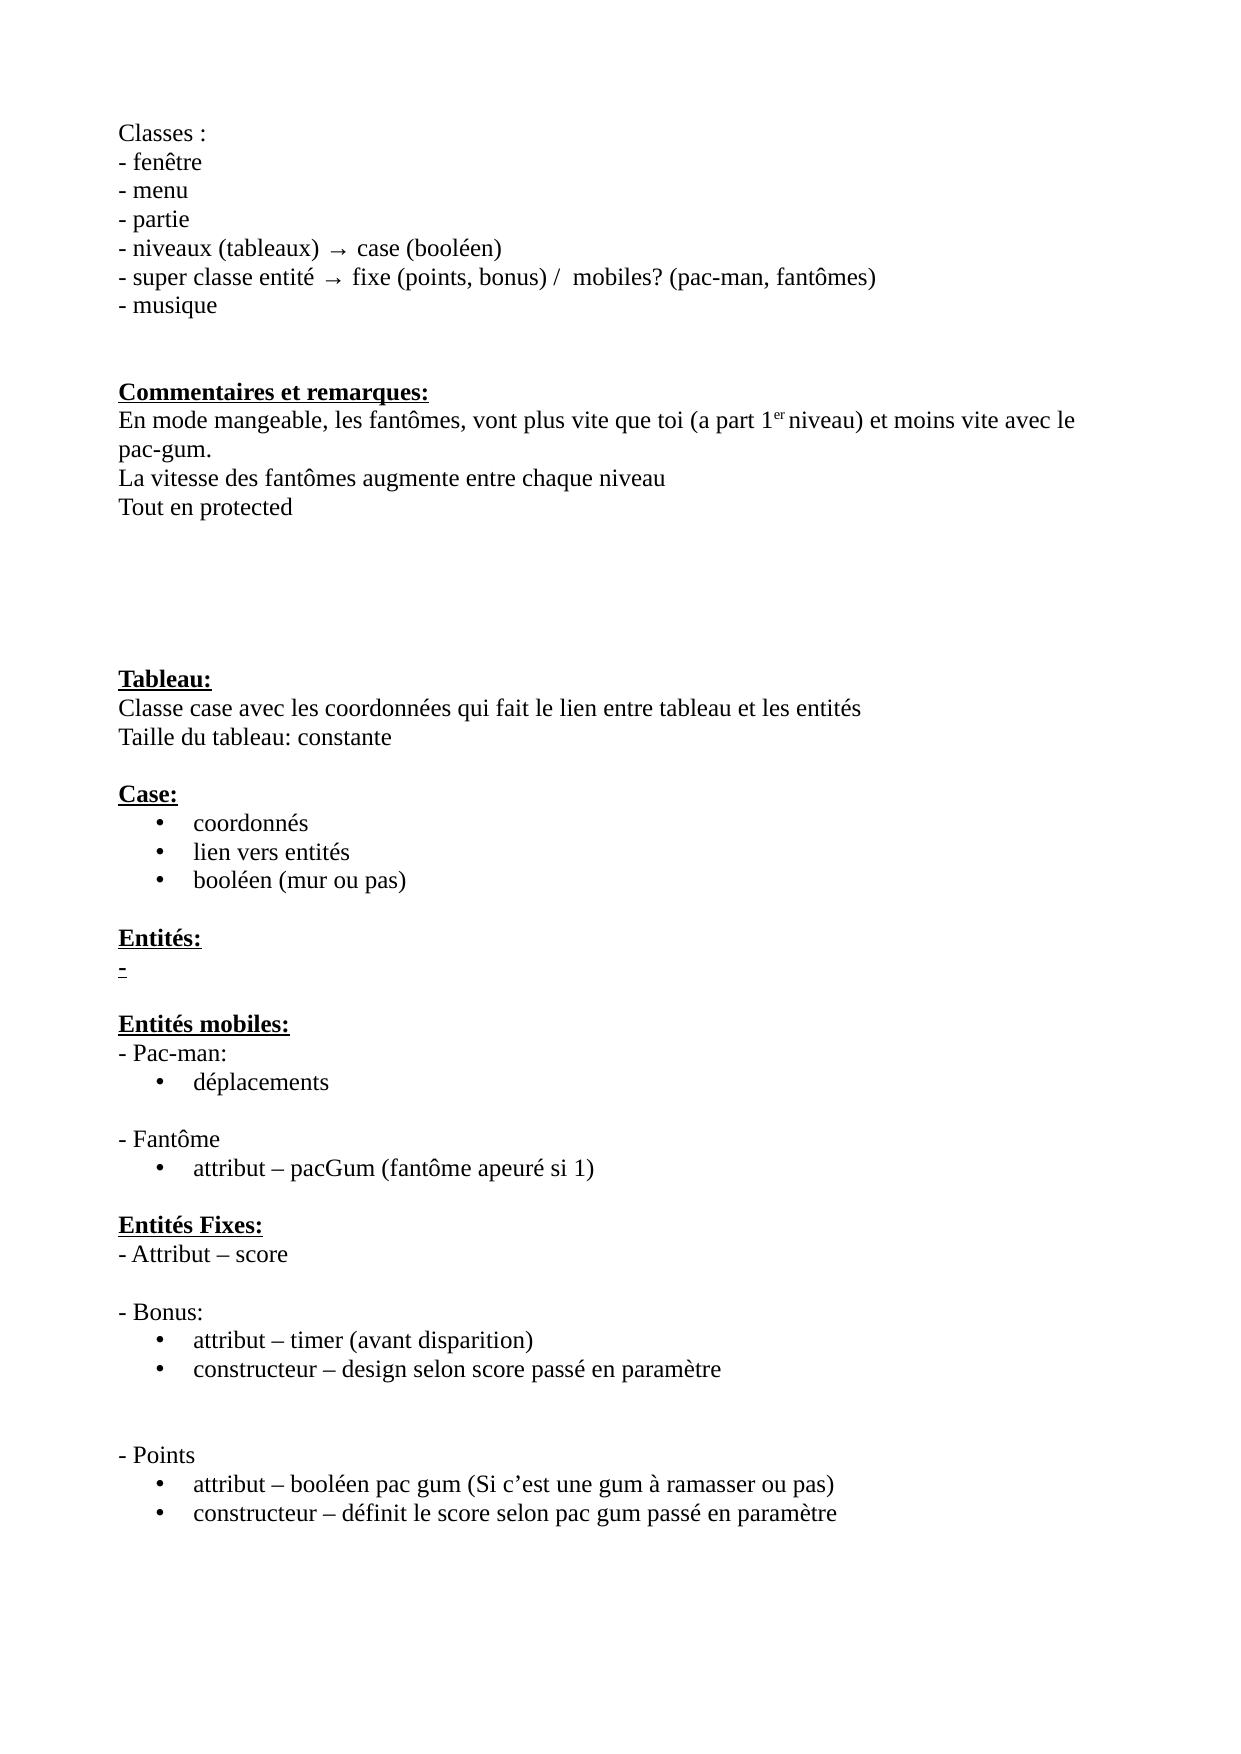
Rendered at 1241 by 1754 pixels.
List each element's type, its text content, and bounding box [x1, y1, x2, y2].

text - menu [118, 176, 1122, 204]
text En mode mangeable, les fantômes, vont plus vite que toi (a part 1er niveau) et moins vite avec le pac-gum. [118, 406, 1122, 463]
text - Bonus: [118, 1297, 1122, 1326]
text Entités: [118, 923, 1122, 952]
text Classes : [118, 118, 1122, 147]
list constructeur – définit le score selon pac gum passé en paramètre [156, 1498, 1122, 1527]
text - musique [118, 291, 1122, 319]
list attribut – pacGum (fantôme apeuré si 1) [156, 1153, 1122, 1182]
text - Fantôme [118, 1124, 1122, 1153]
list booléen (mur ou pas) [156, 866, 1122, 894]
list attribut – timer (avant disparition) [156, 1326, 1122, 1354]
text - super classe entité → fixe (points, bonus) / mobiles? (pac-man, fantômes) [118, 262, 1122, 291]
text - partie [118, 204, 1122, 233]
text Taille du tableau: constante [118, 722, 1122, 751]
text Case: [118, 779, 1122, 808]
text - [118, 952, 1122, 981]
list constructeur – design selon score passé en paramètre [156, 1354, 1122, 1383]
text - Points [118, 1441, 1122, 1469]
text - Attribut – score [118, 1239, 1122, 1268]
text Entités Fixes: [118, 1211, 1122, 1239]
text Entités mobiles: [118, 1009, 1122, 1038]
text - fenêtre [118, 147, 1122, 176]
text Commentaires et remarques: [118, 377, 1122, 406]
text Tableau: [118, 664, 1122, 693]
list coordonnés [156, 808, 1122, 837]
text Classe case avec les coordonnées qui fait le lien entre tableau et les entités [118, 693, 1122, 722]
text Tout en protected [118, 492, 1122, 521]
text La vitesse des fantômes augmente entre chaque niveau [118, 463, 1122, 492]
text - Pac-man: [118, 1038, 1122, 1067]
list déplacements [156, 1067, 1122, 1096]
list lien vers entités [156, 837, 1122, 866]
list attribut – booléen pac gum (Si c’est une gum à ramasser ou pas) [156, 1469, 1122, 1498]
text - niveaux (tableaux) → case (booléen) [118, 233, 1122, 262]
